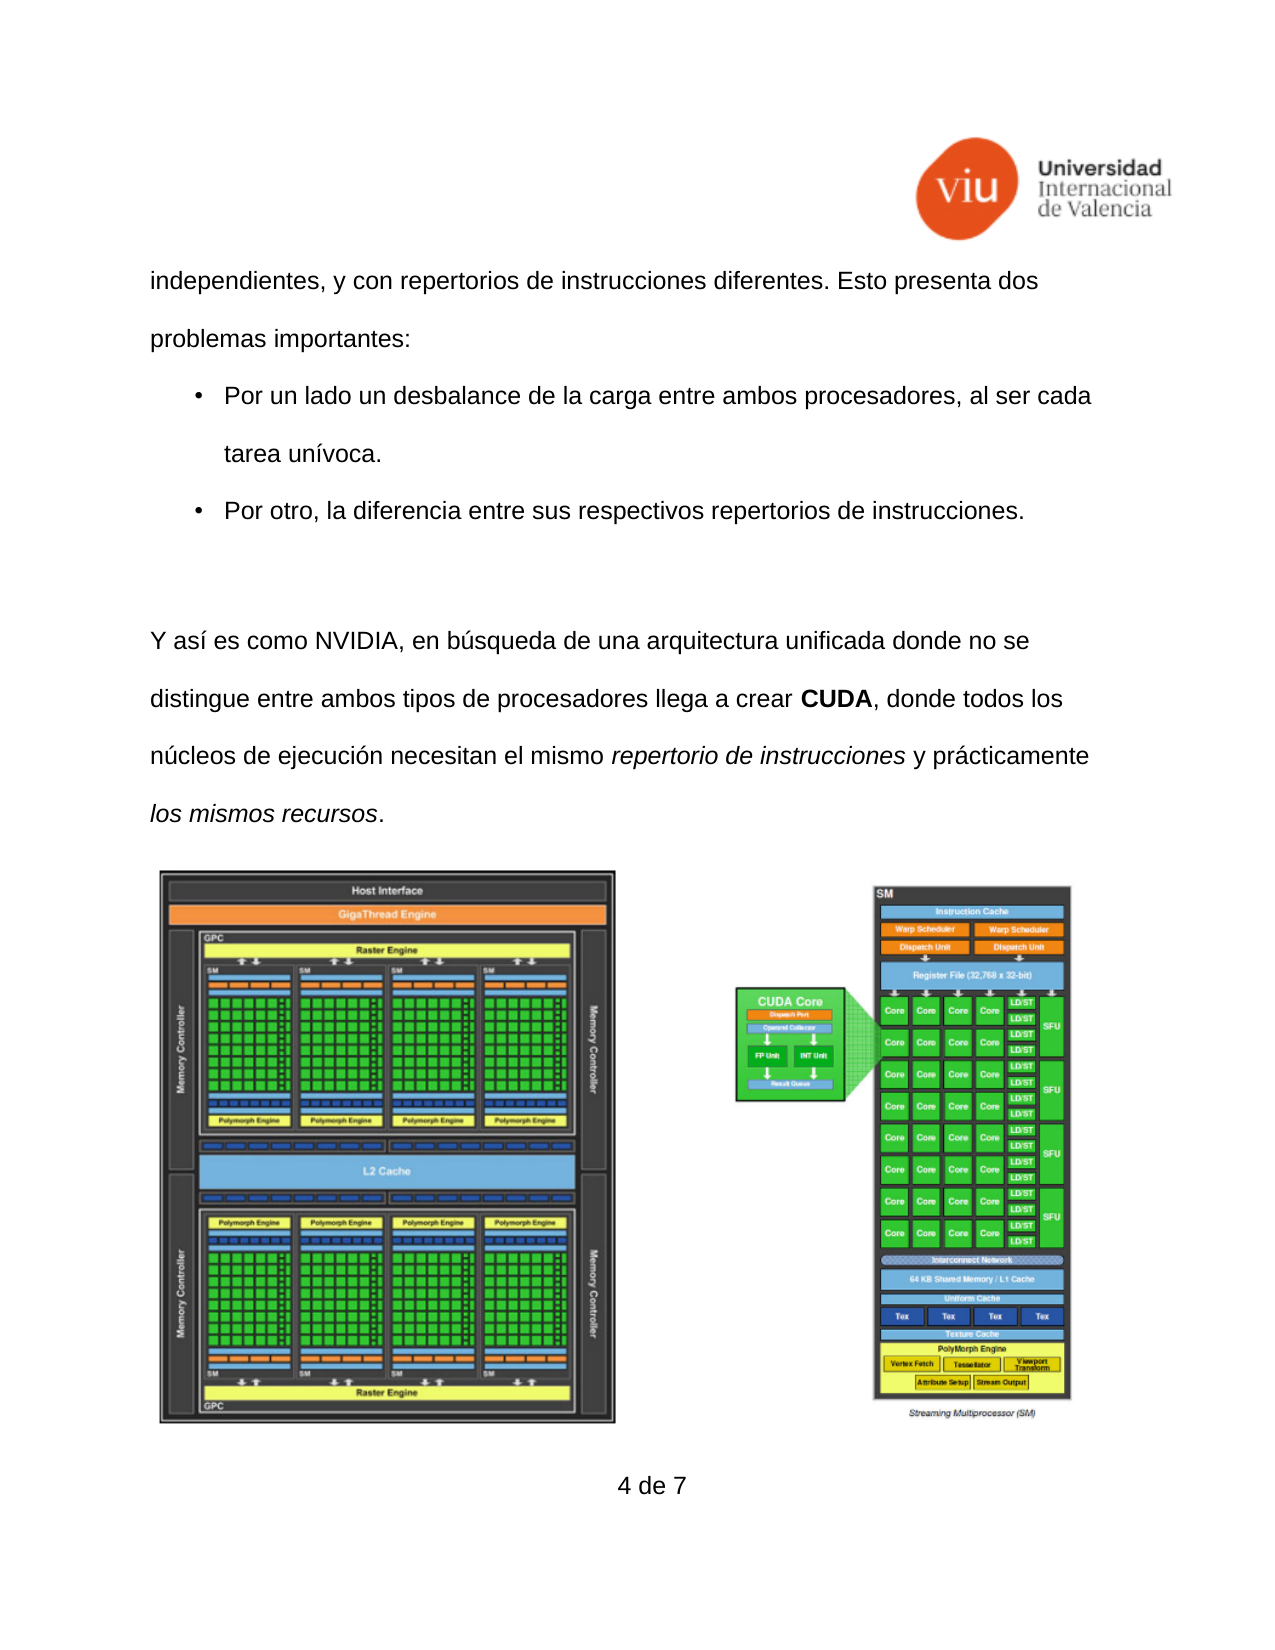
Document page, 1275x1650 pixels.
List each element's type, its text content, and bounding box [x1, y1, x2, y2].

text Y así es como NVIDIA, en búsqueda de una arquitectura unificada donde no se distingue entre ambos tipos de procesadores llega a crear CUDA, donde todos los núcleos de ejecución necesitan el mismo repertorio de instrucciones y prácticamente los mismos recursos. [150, 626, 1125, 827]
list Por un lado un desbalance de la carga entre ambos procesadores, al ser cada tarea unívoca. [194, 381, 1125, 468]
picture [913, 134, 1175, 245]
list Por otro, la diferencia entre sus respectivos repertorios de instrucciones. [194, 496, 1125, 525]
picture [150, 856, 1091, 1432]
text independientes, y con repertorios de instrucciones diferentes. Esto presenta dos problemas importantes: [150, 266, 1125, 352]
